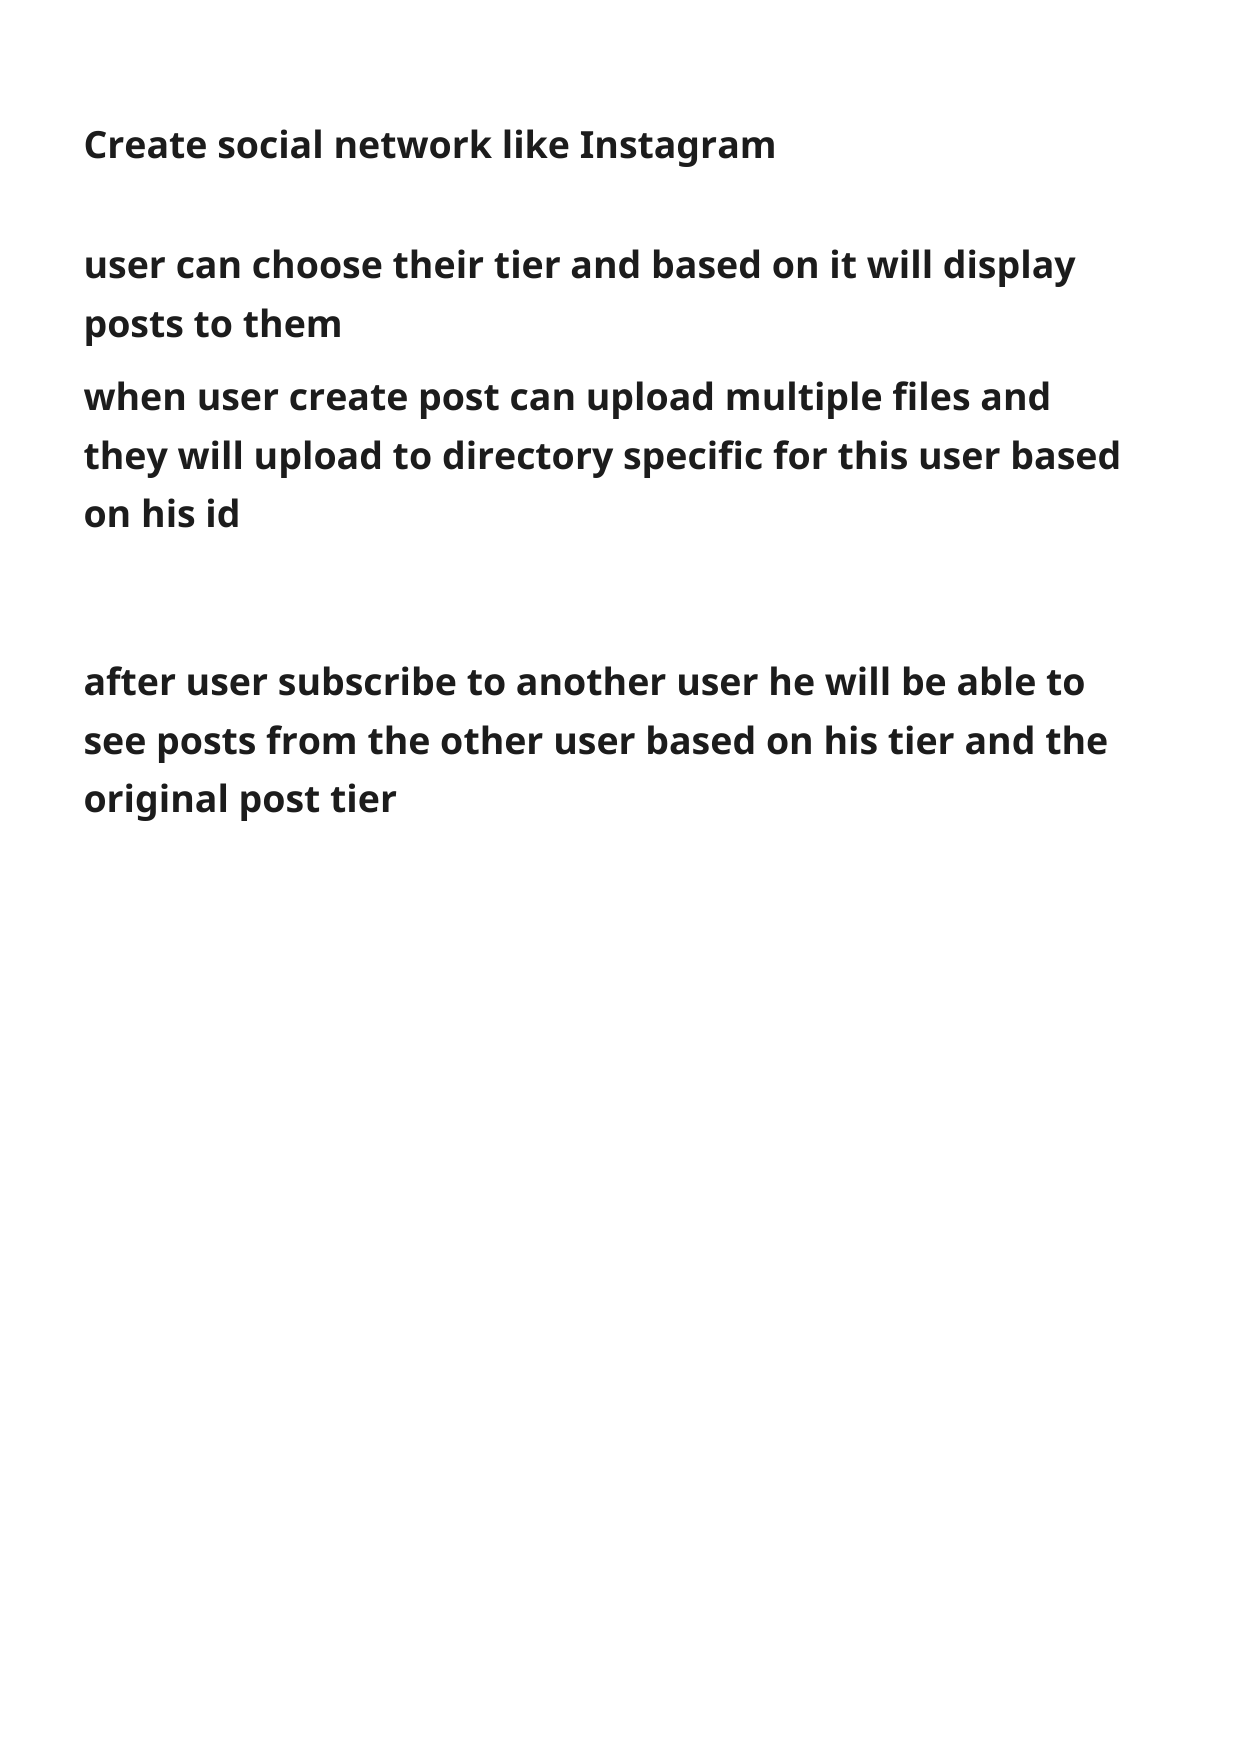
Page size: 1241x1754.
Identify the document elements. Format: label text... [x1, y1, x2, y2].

text user can choose their tier and based on it will display posts to them [83, 238, 1122, 348]
text when user create post can upload multiple files and they will upload to directory specific for this user based on his id [83, 370, 1122, 539]
text after user subscribe to another user he will be able to see posts from the other user based on his tier and the original post tier [83, 655, 1122, 824]
text Create social network like Instagram [83, 118, 1122, 169]
